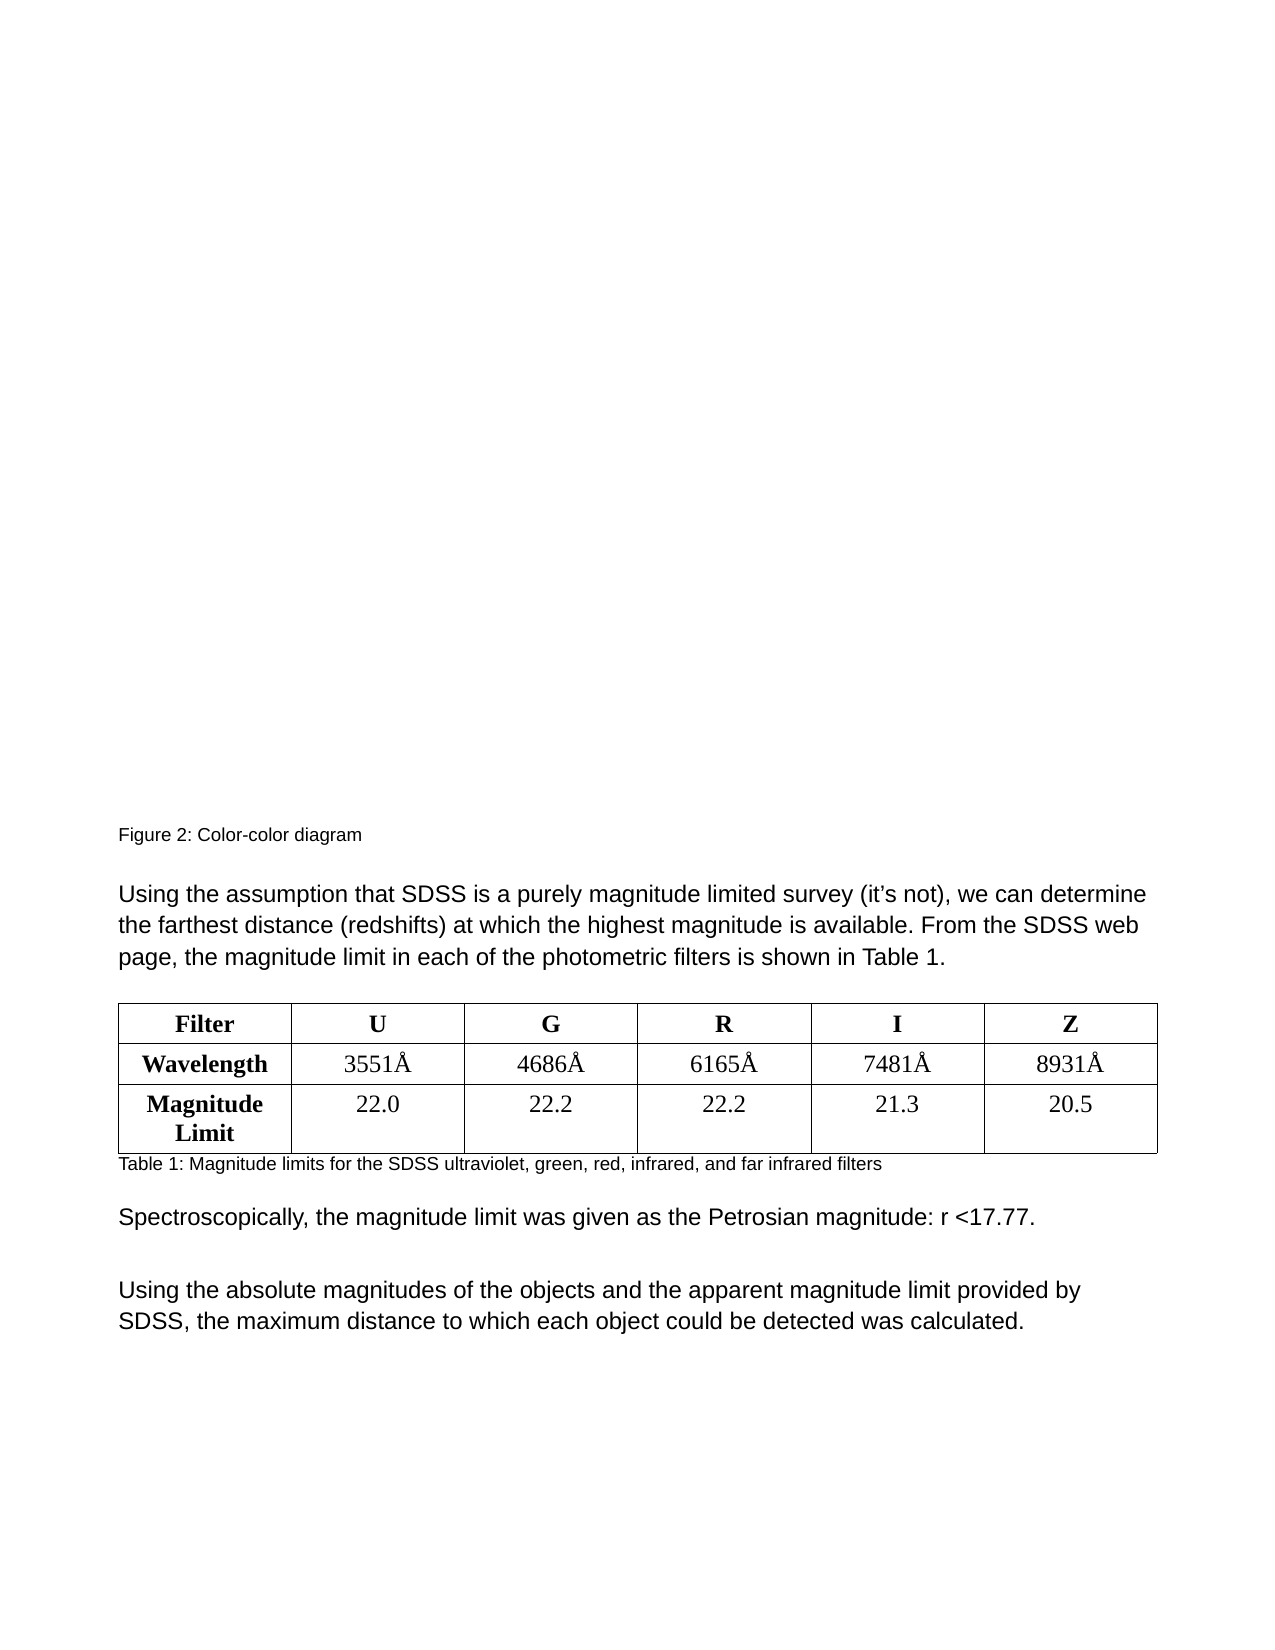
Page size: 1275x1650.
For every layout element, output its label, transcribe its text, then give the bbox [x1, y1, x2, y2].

table_cell Magnitude Limit [119, 1085, 291, 1152]
table_header I [812, 1004, 984, 1043]
table_cell 6165Å [638, 1044, 811, 1083]
table_header U [292, 1004, 464, 1043]
text Using the absolute magnitudes of the objects and the apparent magnitude limit provided by SDSS, the maximum distance to which each object could be detected was calculated. [118, 1276, 1157, 1335]
table_cell 20.5 [985, 1085, 1157, 1152]
table_header G [465, 1004, 637, 1043]
text Spectroscopically, the magnitude limit was given as the Petrosian magnitude: r <17.77. [118, 1203, 1157, 1231]
text Table 1: Magnitude limits for the SDSS ultraviolet, green, red, infrared, and far infrared filters [118, 1154, 1157, 1174]
table_cell 22.0 [292, 1085, 464, 1152]
table_cell 3551Å [292, 1044, 464, 1083]
table_cell Wavelength [119, 1044, 291, 1083]
table_header Z [985, 1004, 1157, 1043]
text Using the assumption that SDSS is a purely magnitude limited survey (it’s not), we can determine the farthest distance (redshifts) at which the highest magnitude is available. From the SDSS web page, the magnitude limit in each of the photometric filters is shown in Table 1. [118, 880, 1157, 970]
table_cell 22.2 [638, 1085, 811, 1152]
table_cell 21.3 [812, 1085, 984, 1152]
table_cell 8931Å [985, 1044, 1157, 1083]
table_cell 7481Å [812, 1044, 984, 1083]
table_cell 4686Å [465, 1044, 637, 1083]
table_header R [638, 1004, 811, 1043]
table_header Filter [119, 1004, 291, 1043]
table_cell 22.2 [465, 1085, 637, 1152]
text Figure 2: Color-color diagram [118, 824, 1157, 845]
